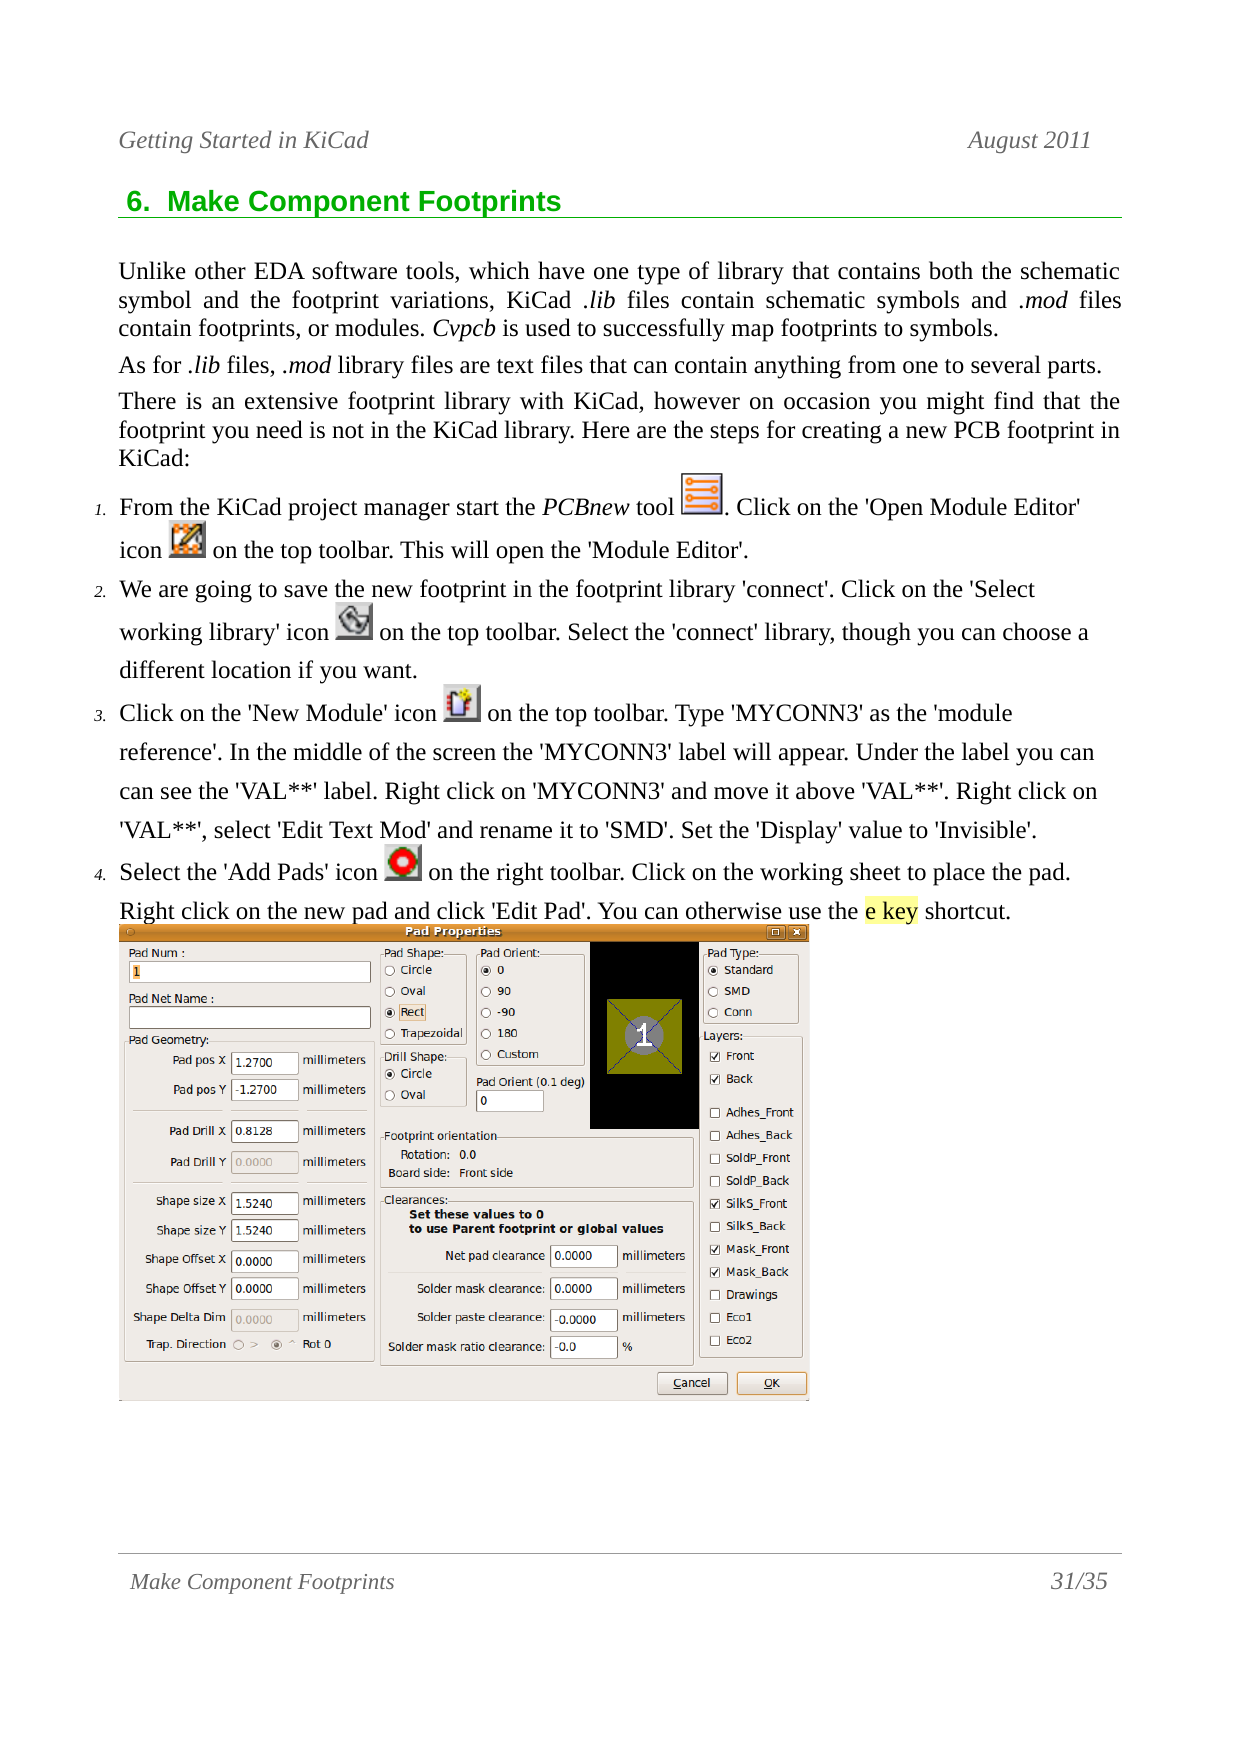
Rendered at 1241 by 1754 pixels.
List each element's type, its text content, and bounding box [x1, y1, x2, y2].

list Select the 'Add Pads' icon on the right toolbar. Click on the working sheet to place the pad. Right click on the new pad and click 'Edit Pad'. You can otherwise use the e key shortcut. [119, 844, 1122, 1400]
list We are going to save the new footprint in the footprint library 'connect'. Click on the 'Select working library' icon on the top toolbar. Select the 'connect' library, though you can choose a different location if you want. [119, 563, 1122, 684]
picture [384, 844, 422, 881]
list From the KiCad project manager start the PCBnew tool . Click on the 'Open Module Editor' icon on the top toolbar. This will open the 'Module Editor'. [119, 472, 1122, 563]
picture [119, 924, 810, 1401]
picture [335, 602, 373, 640]
subtitle Make Component Footprints [118, 184, 1122, 217]
list Click on the 'New Module' icon on the top toolbar. Type 'MYCONN3' as the 'module reference'. In the middle of the screen the 'MYCONN3' label will appear. Under the label you can can see the 'VAL**' label. Right click on 'MYCONN3' and move it above 'VAL**'. Right click on 'VAL**', select 'Edit Text Mod' and rename it to 'SMD'. Set the 'Display' value to 'Invisible'. [119, 684, 1122, 844]
picture [168, 520, 206, 558]
text Unlike other EDA software tools, which have one type of library that contains both the schematic symbol and the footprint variations, KiCad .lib files contain schematic symbols and .mod files contain footprints, or modules. Cvpcb is used to successfully map footprints to symbols. [118, 256, 1122, 342]
picture [443, 684, 481, 722]
text As for .lib files, .mod library files are text files that can contain anything from one to several parts. [118, 350, 1122, 378]
text There is an extensive footprint library with KiCad, however on occasion you might find that the footprint you need is not in the KiCad library. Here are the steps for creating a new PCB footprint in KiCad: [118, 386, 1122, 472]
picture [680, 472, 724, 516]
